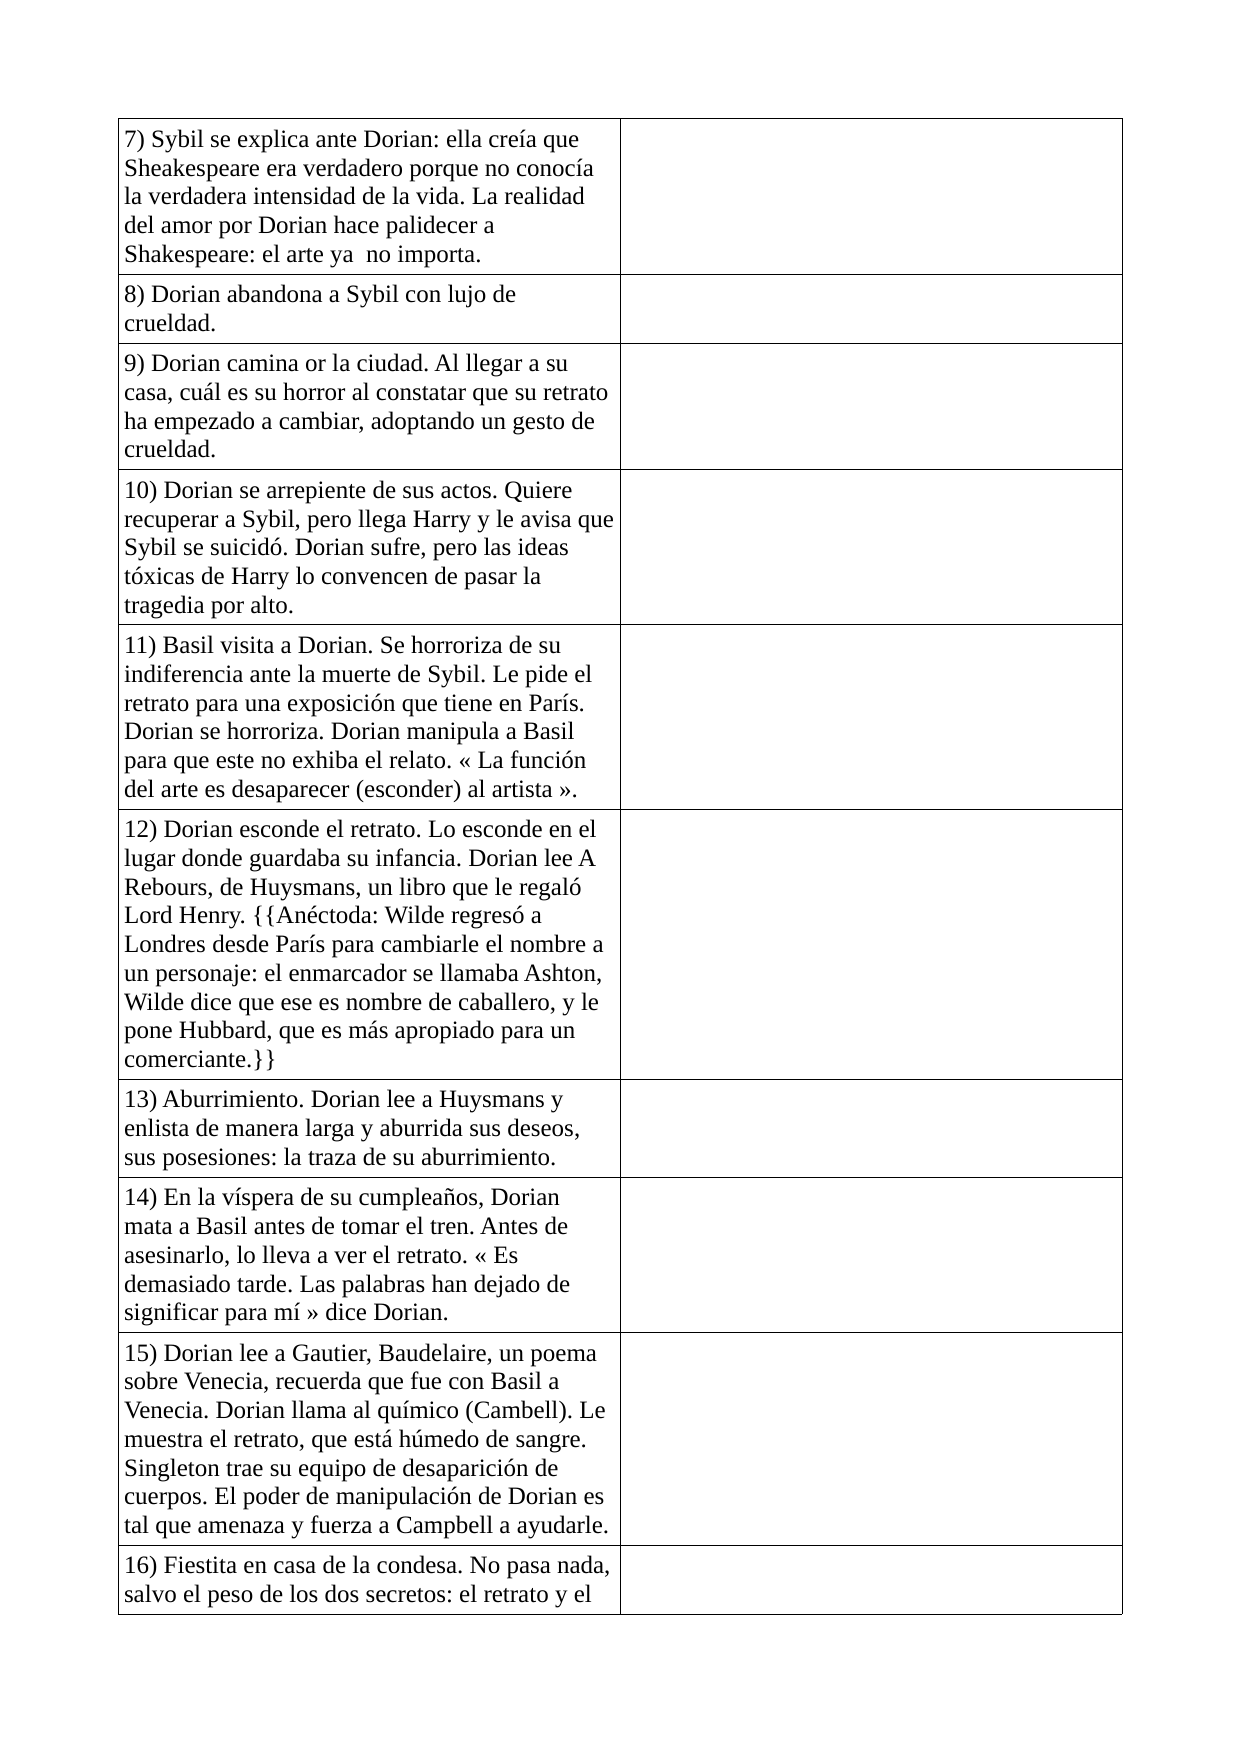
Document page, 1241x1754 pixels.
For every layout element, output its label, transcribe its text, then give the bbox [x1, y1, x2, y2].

table_cell 16) Fiestita en casa de la condesa. No pasa nada, salvo el peso de los dos secretos: el retrato y el [119, 1546, 620, 1614]
table_cell 14) En la víspera de su cumpleaños, Dorian mata a Basil antes de tomar el tren. Antes de asesinarlo, lo lleva a ver el retrato. « Es demasiado tarde. Las palabras han dejado de significar para mí » dice Dorian. [119, 1178, 620, 1332]
table_cell 12) Dorian esconde el retrato. Lo esconde en el lugar donde guardaba su infancia. Dorian lee A Rebours, de Huysmans, un libro que le regaló Lord Henry. {{Anéctoda: Wilde regresó a Londres desde París para cambiarle el nombre a un personaje: el enmarcador se llamaba Ashton, Wilde dice que ese es nombre de caballero, y le pone Hubbard, que es más apropiado para un comerciante.}} [119, 810, 620, 1079]
table_cell 10) Dorian se arrepiente de sus actos. Quiere recuperar a Sybil, pero llega Harry y le avisa que Sybil se suicidó. Dorian sufre, pero las ideas tóxicas de Harry lo convencen de pasar la tragedia por alto. [119, 470, 620, 624]
table_cell 11) Basil visita a Dorian. Se horroriza de su indiferencia ante la muerte de Sybil. Le pide el retrato para una exposición que tiene en París. Dorian se horroriza. Dorian manipula a Basil para que este no exhiba el relato. « La función del arte es desaparecer (esconder) al artista ». [119, 625, 620, 808]
table_cell [621, 1546, 1122, 1614]
table_cell 13) Aburrimiento. Dorian lee a Huysmans y enlista de manera larga y aburrida sus deseos, sus posesiones: la traza de su aburrimiento. [119, 1080, 620, 1177]
table_cell 15) Dorian lee a Gautier, Baudelaire, un poema sobre Venecia, recuerda que fue con Basil a Venecia. Dorian llama al químico (Cambell). Le muestra el retrato, que está húmedo de sangre. Singleton trae su equipo de desaparición de cuerpos. El poder de manipulación de Dorian es tal que amenaza y fuerza a Campbell a ayudarle. [119, 1333, 620, 1545]
table_cell [621, 119, 1122, 273]
table_cell 8) Dorian abandona a Sybil con lujo de crueldad. [119, 275, 620, 342]
table_cell [621, 344, 1122, 469]
table_cell 9) Dorian camina or la ciudad. Al llegar a su casa, cuál es su horror al constatar que su retrato ha empezado a cambiar, adoptando un gesto de crueldad. [119, 344, 620, 469]
table_cell [621, 1178, 1122, 1332]
table_cell [621, 625, 1122, 808]
table_cell 7) Sybil se explica ante Dorian: ella creía que Sheakespeare era verdadero porque no conocía la verdadera intensidad de la vida. La realidad del amor por Dorian hace palidecer a Shakespeare: el arte ya no importa. [119, 119, 620, 273]
table_cell [621, 1333, 1122, 1545]
table_cell [621, 470, 1122, 624]
table_cell [621, 1080, 1122, 1177]
table_cell [621, 810, 1122, 1079]
table_cell [621, 275, 1122, 342]
